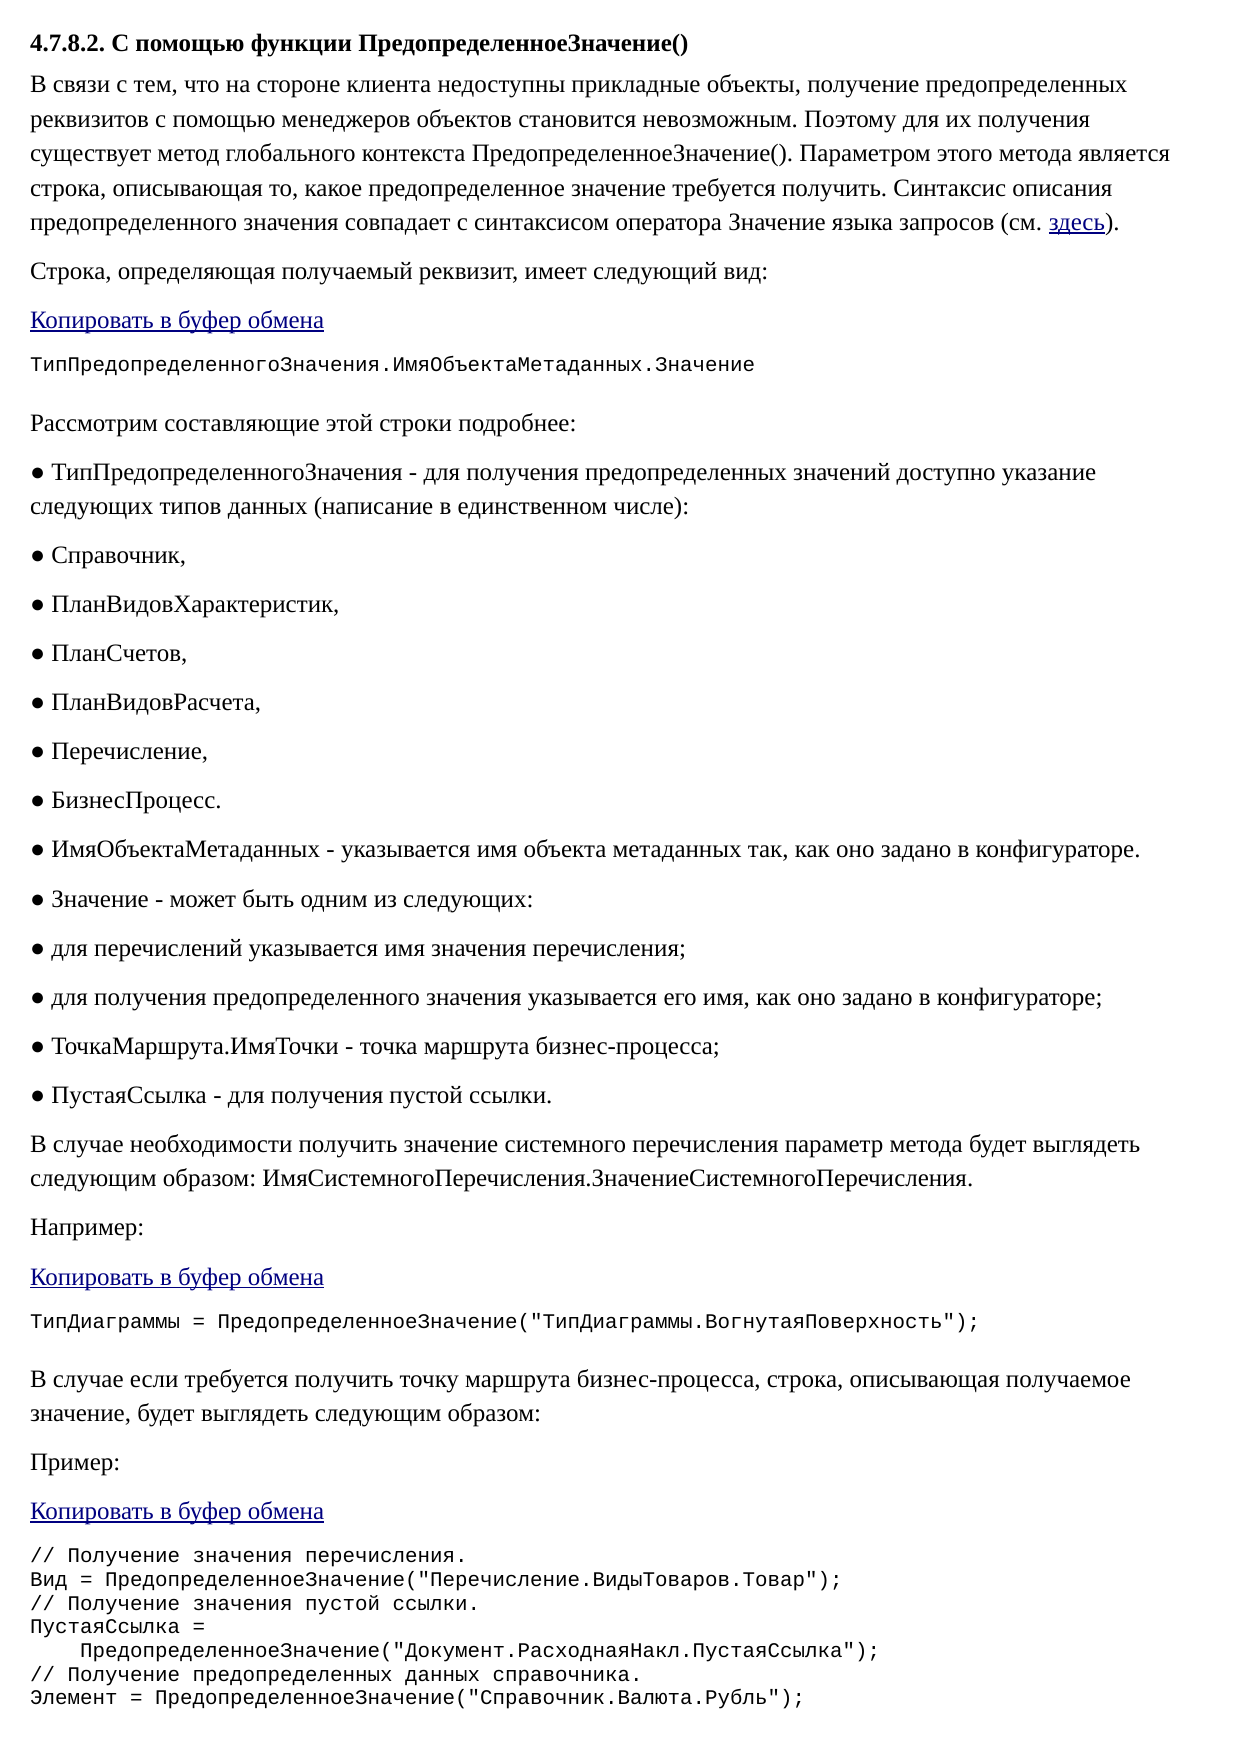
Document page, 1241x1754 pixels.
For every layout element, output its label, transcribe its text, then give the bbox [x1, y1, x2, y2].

text ● ПланВидовХарактеристик, [30, 589, 1211, 618]
text В случае необходимости получить значение системного перечисления параметр метода будет выглядеть следующим образом: ИмяСистемногоПеречисления.ЗначениеСистемногоПеречисления. [30, 1129, 1211, 1192]
text // Получение предопределенных данных справочника. [30, 1664, 1211, 1687]
text ● ТипПредопределенногоЗначения ‑ для получения предопределенных значений доступно указание следующих типов данных (написание в единственном числе): [30, 457, 1211, 520]
text ● для перечислений указывается имя значения перечисления; [30, 933, 1211, 961]
text Пример: [30, 1447, 1211, 1476]
text ● ПланСчетов, [30, 638, 1211, 667]
text Рассмотрим составляющие этой строки подробнее: [30, 408, 1211, 436]
text // Получение значения перечисления. [30, 1545, 1211, 1569]
text Копировать в буфер обмена [30, 1496, 1211, 1525]
text Копировать в буфер обмена [30, 305, 1211, 334]
text Строка, определяющая получаемый реквизит, имеет следующий вид: [30, 256, 1211, 285]
text ПустаяСсылка = [30, 1616, 1211, 1640]
text ● Значение ‑ может быть одним из следующих: [30, 884, 1211, 912]
text ● ПустаяСсылка ‑ для получения пустой ссылки. [30, 1080, 1211, 1109]
text В случае если требуется получить точку маршрута бизнес-процесса, строка, описывающая получаемое значение, будет выглядеть следующим образом: [30, 1364, 1211, 1427]
text ПредопределенноеЗначение("Документ.РасходнаяНакл.ПустаяСсылка"); [30, 1640, 1211, 1664]
text ● Справочник, [30, 540, 1211, 569]
text ● Перечисление, [30, 736, 1211, 765]
text Элемент = ПредопределенноеЗначение("Справочник.Валюта.Рубль"); [30, 1687, 1211, 1711]
text ● БизнесПроцесс. [30, 786, 1211, 814]
text В связи с тем, что на стороне клиента недоступны прикладные объекты, получение предопределенных реквизитов с помощью менеджеров объектов становится невозможным. Поэтому для их получения существует метод глобального контекста ПредопределенноеЗначение(). Параметром этого метода является строка, описывающая то, какое предопределенное значение требуется получить. Синтаксис описания предопределенного значения совпадает с синтаксисом оператора Значение языка запросов (см. здесь). [30, 69, 1211, 236]
text ● ИмяОбъектаМетаданных ‑ указывается имя объекта метаданных так, как оно задано в конфигураторе. [30, 834, 1211, 863]
text // Получение значения пустой ссылки. [30, 1593, 1211, 1616]
text ● ТочкаМаршрута.ИмяТочки ‑ точка маршрута бизнес-процесса; [30, 1031, 1211, 1059]
text Например: [30, 1212, 1211, 1241]
text Копировать в буфер обмена [30, 1262, 1211, 1290]
text ● ПланВидовРасчета, [30, 687, 1211, 716]
text ТипПредопределенногоЗначения.ИмяОбъектаМетаданных.Значение [30, 354, 1211, 378]
text ТипДиаграммы = ПредопределенноеЗначение("ТипДиаграммы.ВогнутаяПоверхность"); [30, 1311, 1211, 1334]
text ● для получения предопределенного значения указывается его имя, как оно задано в конфигураторе; [30, 982, 1211, 1011]
text Вид = ПредопределенноеЗначение("Перечисление.ВидыТоваров.Товар"); [30, 1569, 1211, 1593]
subtitle 4.7.8.2. С помощью функции ПредопределенноеЗначение() [30, 28, 1211, 57]
